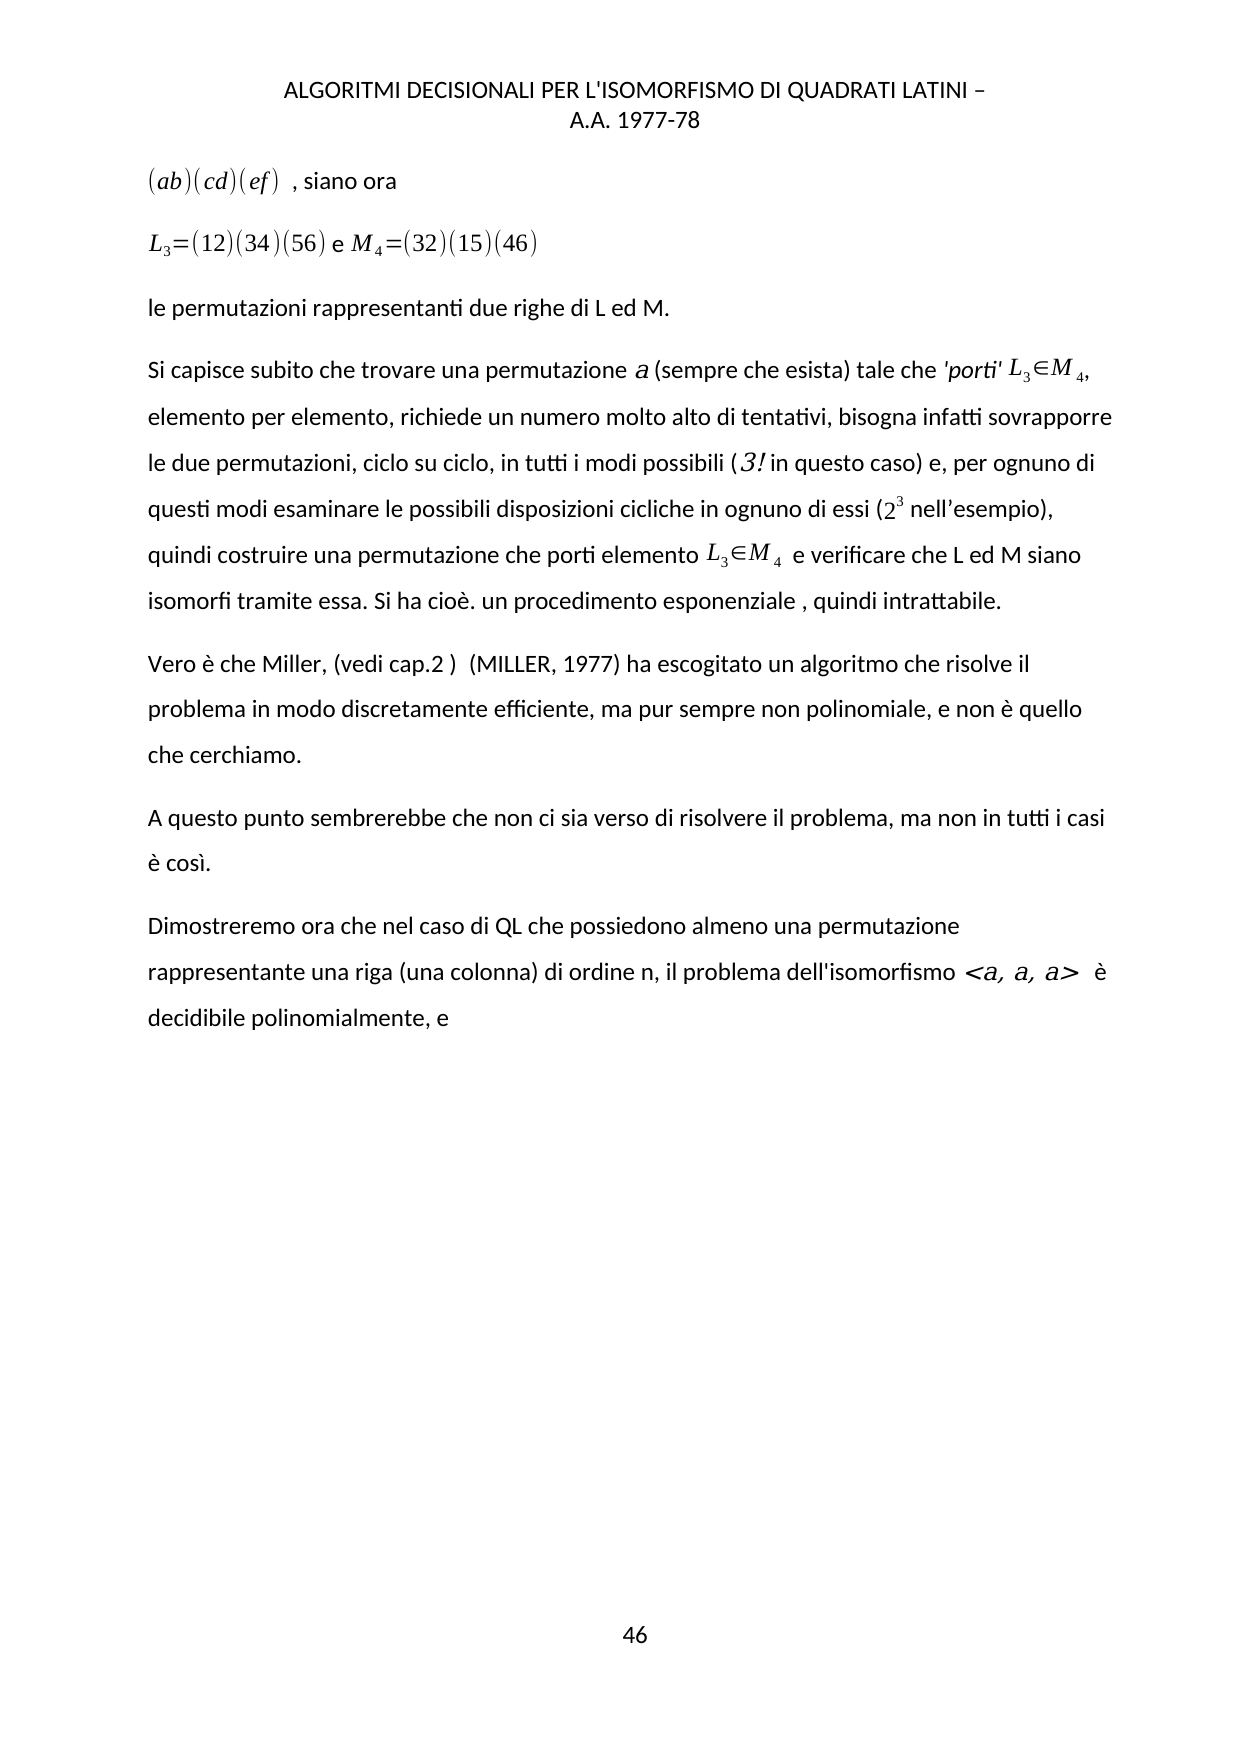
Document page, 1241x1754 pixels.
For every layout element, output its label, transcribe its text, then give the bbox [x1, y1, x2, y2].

text Vero è che Miller, (vedi cap.2 ) [ CITATION MIL77 \l 1040 ] ha escogitato un algoritmo che risolve il problema in modo discretamente efficiente, ma pur sempre non polinomiale, e non è quello che cerchiamo. [148, 648, 1122, 770]
text Si capisce subito che trovare una permutazione a (sempre che esista) tale che 'porti' , elemento per elemento, richiede un numero molto alto di tentativi, bisogna infatti sovrapporre le due permutazioni, ciclo su ciclo, in tutti i modi possibili (3! in questo caso) e, per ognuno di questi modi esaminare le possibili disposizioni cicliche in ognuno di essi ( nell’esempio), quindi costruire una permutazione che porti elemento e verificare che L ed M siano isomorfi tramite essa. Si ha cioè. un procedimento esponenziale , quindi intrattabile. [148, 354, 1122, 616]
text le permutazioni rappresentanti due righe di L ed M. [148, 292, 1122, 322]
text A questo punto sembrerebbe che non ci sia verso di risolvere il problema, ma non in tutti i casi è così. [148, 802, 1122, 878]
text , siano ora [148, 165, 1122, 196]
text e [148, 228, 1122, 260]
text Dimostreremo ora che nel caso di QL che possiedono almeno una permutazione rappresentante una riga (una colonna) di ordine n, il problema dell'isomorfismo <a, a, a> è decidibile polinomialmente, e [148, 910, 1122, 1032]
